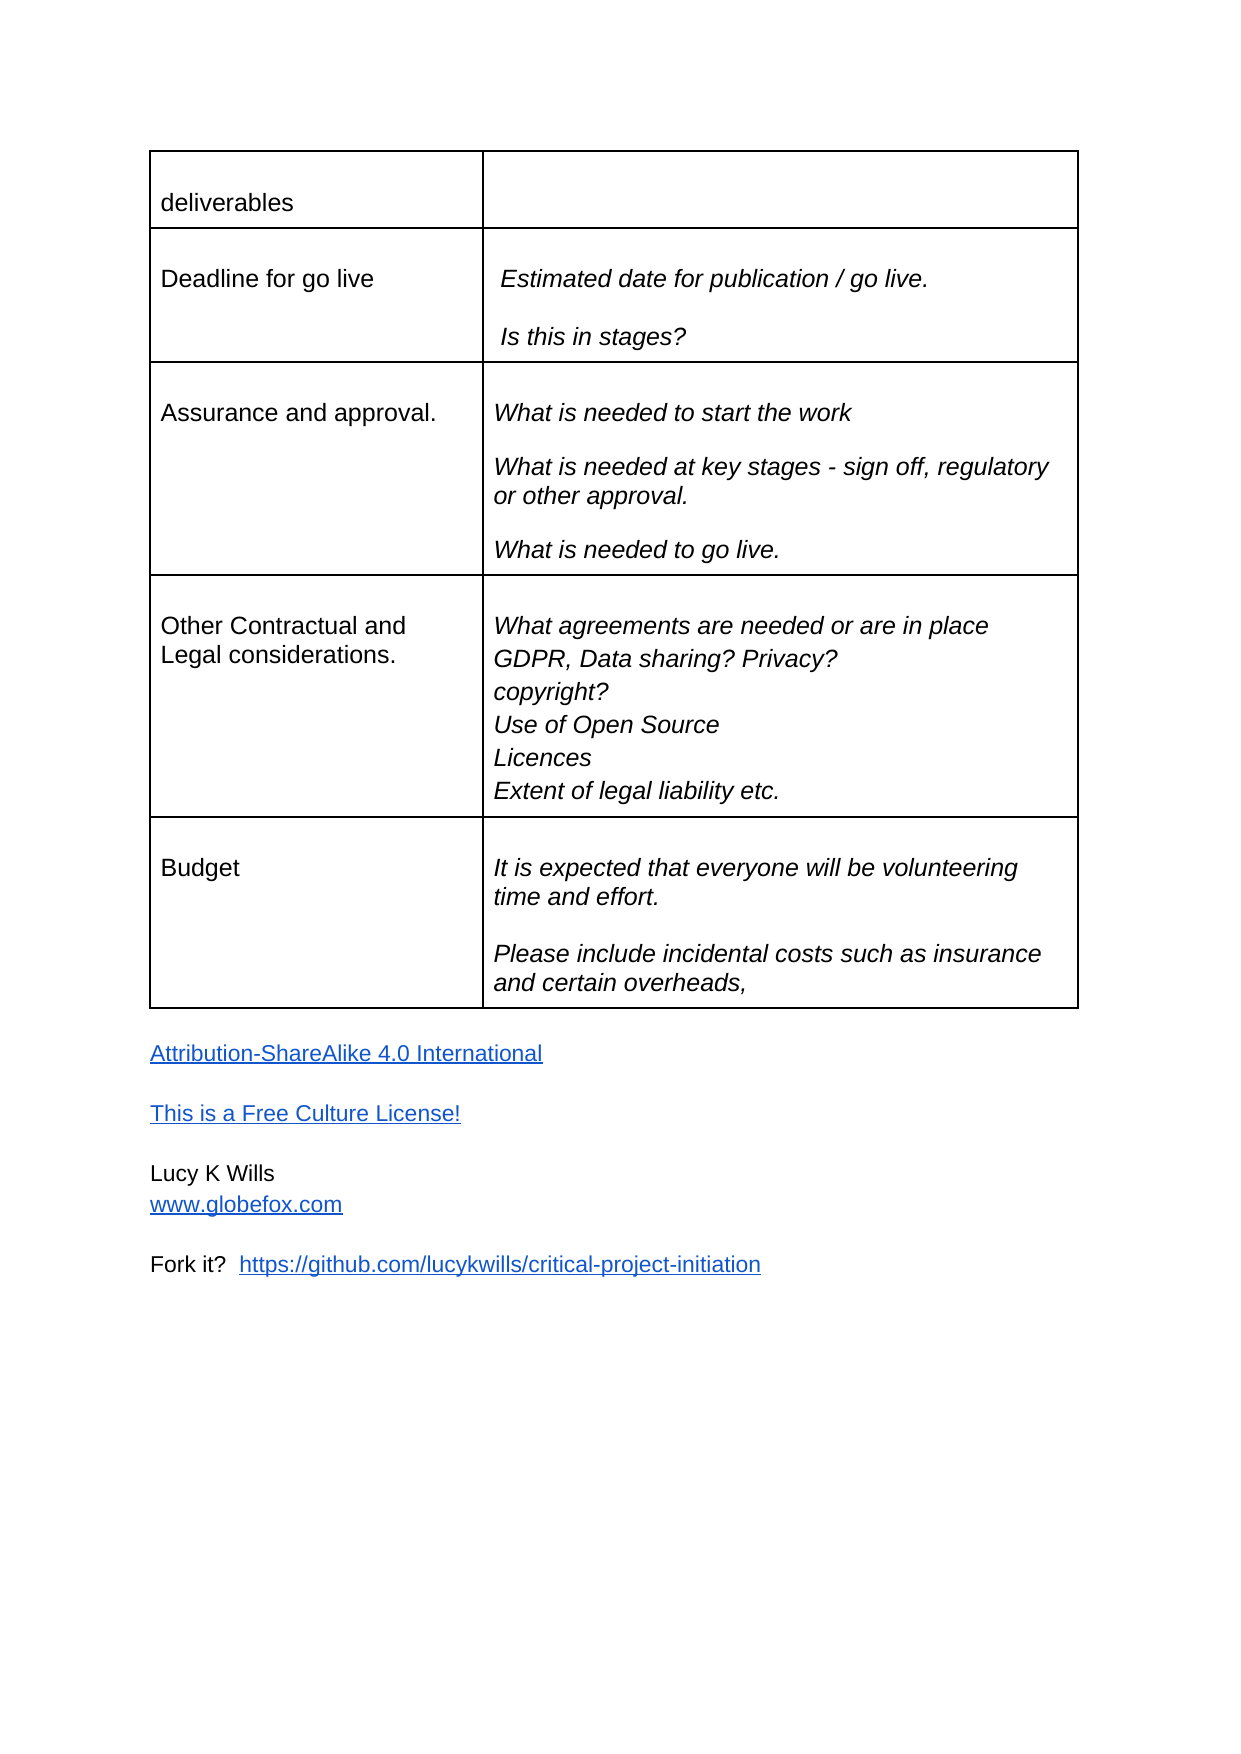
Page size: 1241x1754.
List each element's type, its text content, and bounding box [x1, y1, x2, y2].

table_cell deliverables [151, 152, 482, 227]
text www.globefox.com [150, 1191, 1090, 1217]
table_cell Other Contractual and Legal considerations. [151, 576, 482, 816]
table_cell Estimated date for publication / go live. Is this in stages? [484, 229, 1077, 361]
table_cell What is needed to start the work What is needed at key stages - sign off, regulatory or other approval. What is needed to go live. [484, 363, 1077, 574]
text This is a Free Culture License! Lucy K Wills [150, 1100, 1090, 1187]
text Attribution-ShareAlike 4.0 International [150, 1009, 1090, 1066]
table_cell It is expected that everyone will be volunteering time and effort. Please include incidental costs such as insurance and certain overheads, [484, 818, 1077, 1007]
table_cell Deadline for go live [151, 229, 482, 361]
table_cell [484, 152, 1077, 227]
table_cell Budget [151, 818, 482, 1007]
text Fork it? https://github.com/lucykwills/critical-project-initiation [150, 1251, 1090, 1277]
table_cell Assurance and approval. [151, 363, 482, 574]
table_cell What agreements are needed or are in place GDPR, Data sharing? Privacy? copyright? Use of Open Source Licences Extent of legal liability etc. [484, 576, 1077, 816]
